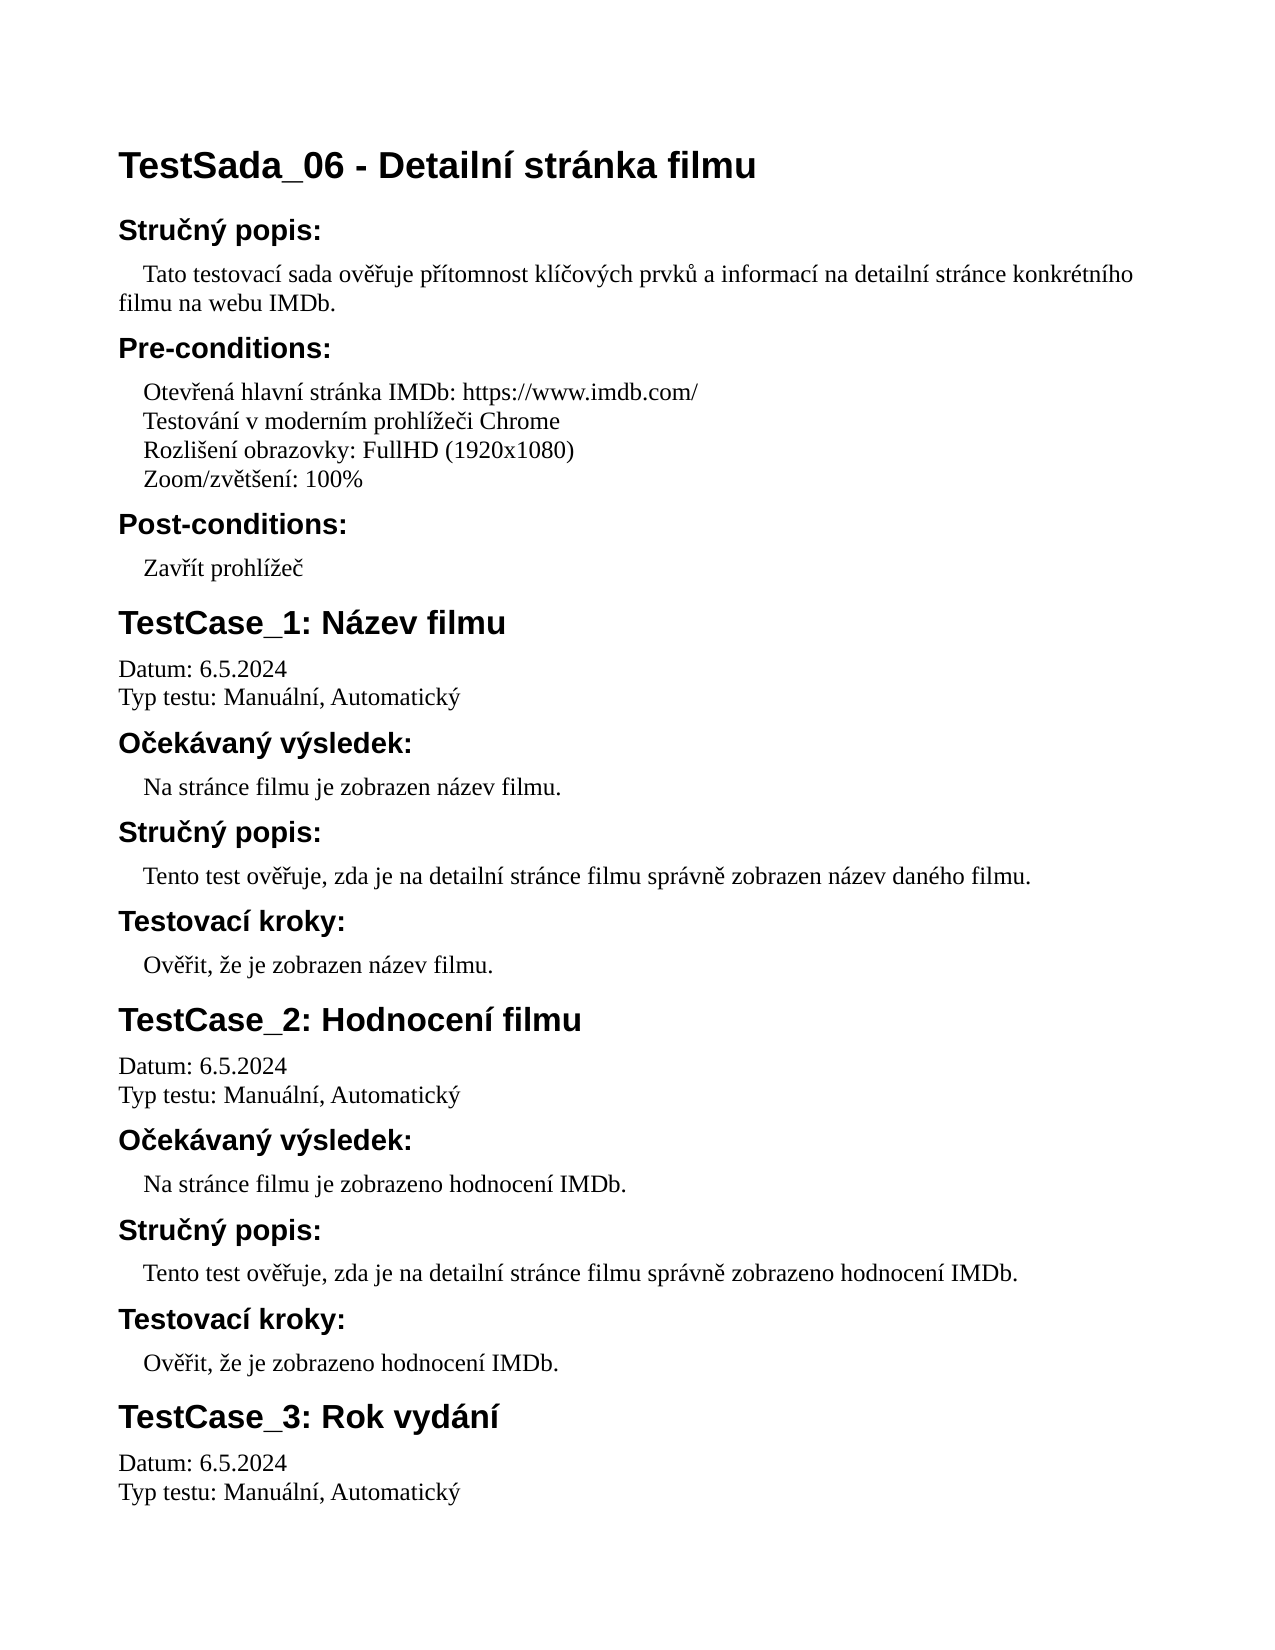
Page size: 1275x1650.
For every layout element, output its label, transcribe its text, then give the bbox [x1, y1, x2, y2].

subtitle Očekávaný výsledek: [118, 726, 1157, 759]
subtitle Testovací kroky: [118, 904, 1157, 938]
subtitle Testovací kroky: [118, 1302, 1157, 1335]
subtitle Stručný popis: [118, 815, 1157, 849]
subtitle Pre-conditions: [118, 331, 1157, 365]
text Datum: 6.5.2024 [118, 1448, 1157, 1477]
subtitle TestSada_06 - Detailní stránka filmu [118, 143, 1157, 186]
subtitle Stručný popis: [118, 213, 1157, 247]
text Ověřit, že je zobrazeno hodnocení IMDb. [118, 1348, 1157, 1377]
text Zavřít prohlížeč [118, 553, 1157, 582]
text Datum: 6.5.2024 [118, 1051, 1157, 1080]
text Tento test ověřuje, zda je na detailní stránce filmu správně zobrazeno hodnocení IMDb. [118, 1258, 1157, 1287]
text Tento test ověřuje, zda je na detailní stránce filmu správně zobrazen název daného filmu. [118, 861, 1157, 890]
text Typ testu: Manuální, Automatický [118, 1477, 1157, 1506]
text Typ testu: Manuální, Automatický [118, 682, 1157, 711]
text Datum: 6.5.2024 [118, 654, 1157, 682]
subtitle TestCase_2: Hodnocení filmu [118, 1000, 1157, 1038]
subtitle TestCase_3: Rok vydání [118, 1397, 1157, 1436]
text Rozlišení obrazovky: FullHD (1920x1080) [118, 435, 1157, 464]
text Ověřit, že je zobrazen název filmu. [118, 951, 1157, 979]
text Zoom/zvětšení: 100% [118, 464, 1157, 492]
text Na stránce filmu je zobrazen název filmu. [118, 772, 1157, 801]
text Tato testovací sada ověřuje přítomnost klíčových prvků a informací na detailní stránce konkrétního filmu na webu IMDb. [118, 259, 1157, 317]
text Otevřená hlavní stránka IMDb: https://www.imdb.com/ [118, 377, 1157, 406]
subtitle Očekávaný výsledek: [118, 1123, 1157, 1157]
text Typ testu: Manuální, Automatický [118, 1080, 1157, 1108]
text Na stránce filmu je zobrazeno hodnocení IMDb. [118, 1169, 1157, 1198]
text Testování v moderním prohlížeči Chrome [118, 406, 1157, 435]
subtitle Post-conditions: [118, 507, 1157, 541]
subtitle Stručný popis: [118, 1212, 1157, 1246]
subtitle TestCase_1: Název filmu [118, 603, 1157, 641]
